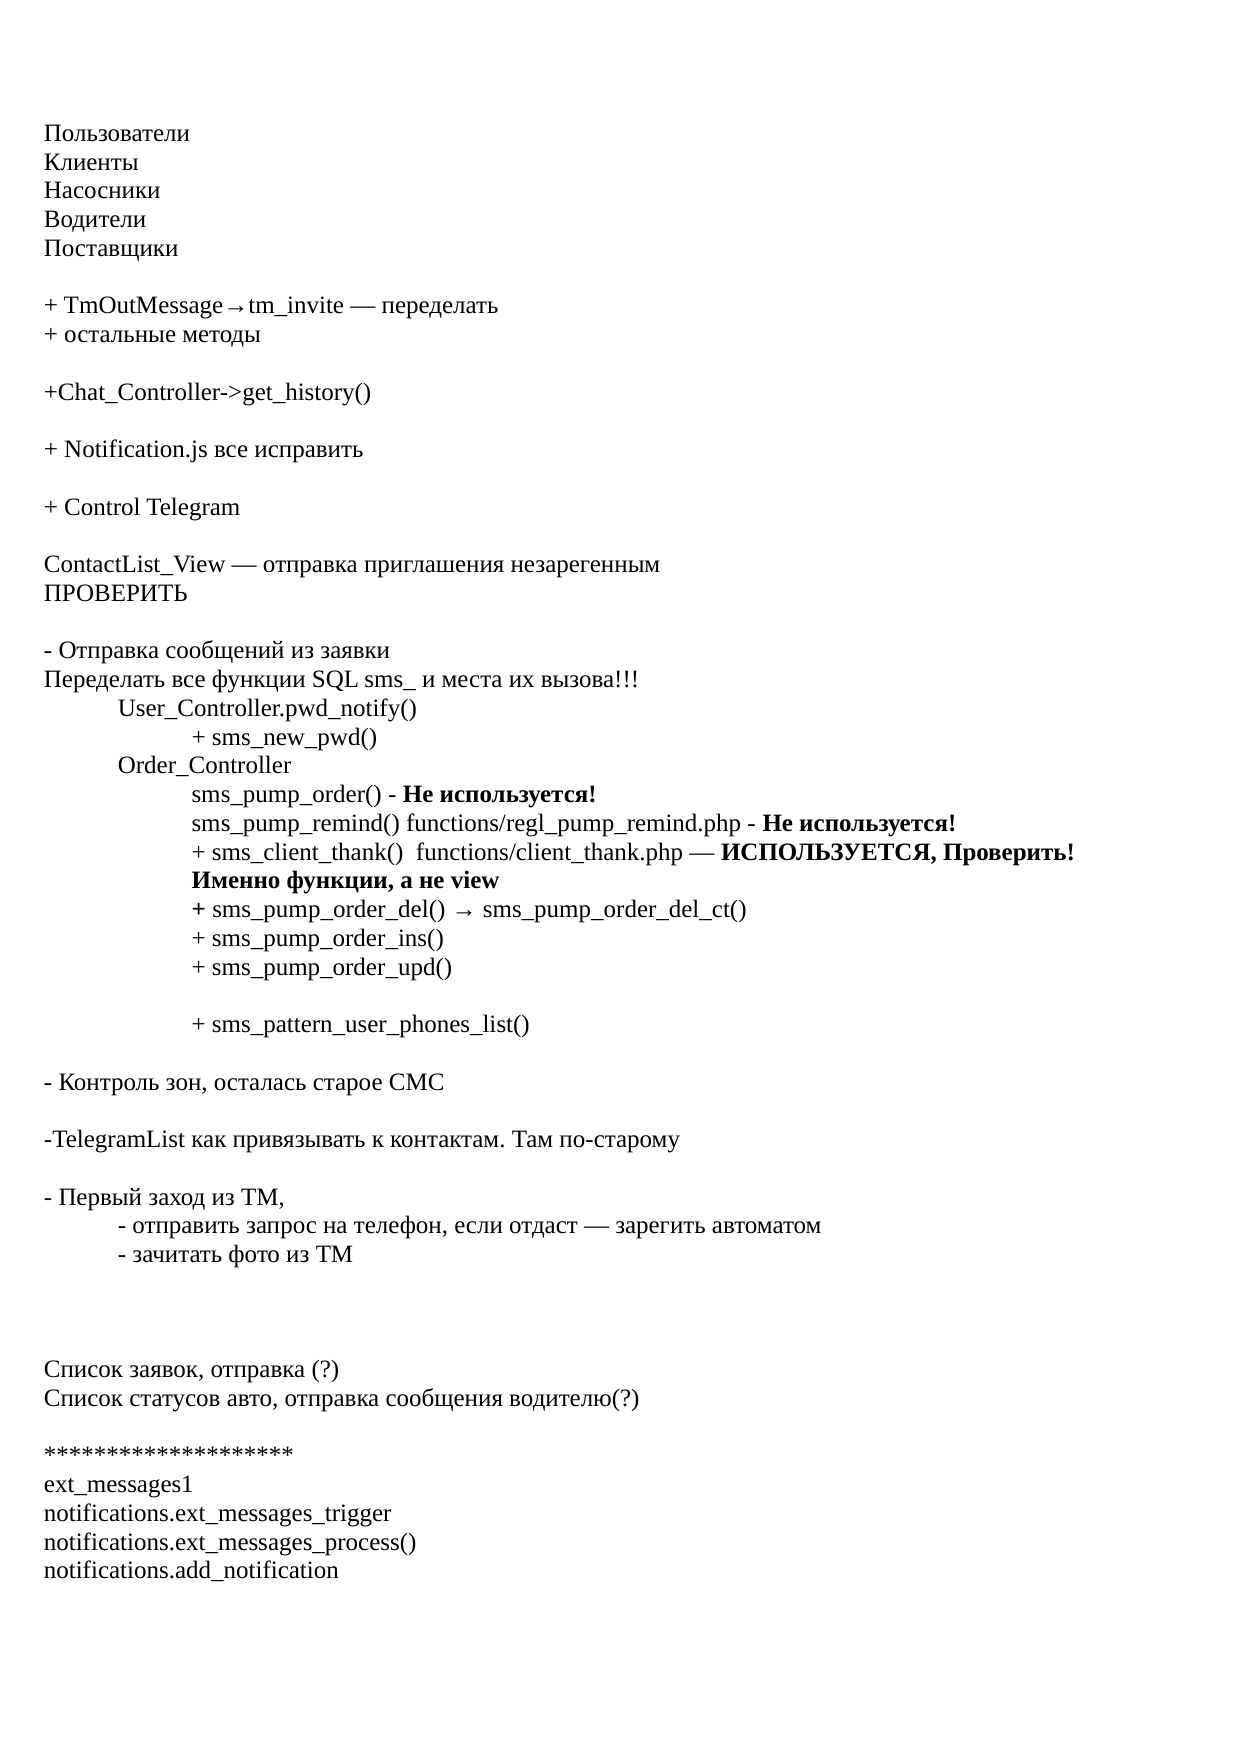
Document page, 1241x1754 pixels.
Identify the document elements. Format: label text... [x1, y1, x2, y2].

text + sms_new_pwd() [44, 722, 1204, 751]
text notifications.ext_messages_process() [44, 1527, 1204, 1556]
text + sms_pump_order_ins() [44, 923, 1204, 952]
text notifications.ext_messages_trigger [44, 1498, 1204, 1527]
text User_Controller.pwd_notify() [44, 693, 1204, 722]
text + sms_pump_order_upd() [44, 952, 1204, 981]
text Пользователи [44, 118, 1204, 147]
text Клиенты [44, 147, 1204, 176]
text Order_Controller [44, 751, 1204, 779]
text - Отправка сообщений из заявки [44, 636, 1204, 664]
text -TelegramList как привязывать к контактам. Там по-старому [44, 1124, 1204, 1153]
text +Chat_Controller->get_history() [44, 377, 1204, 406]
text - Первый заход из TM, [44, 1182, 1204, 1211]
text - отправить запрос на телефон, если отдаст — зарегить автоматом [44, 1211, 1204, 1239]
text + остальные методы [44, 319, 1204, 348]
text - зачитать фото из ТМ [44, 1239, 1204, 1268]
text Переделать все функции SQL sms_ и места их вызова!!! [44, 664, 1204, 693]
text + sms_client_thank() functions/client_thank.php — ИСПОЛЬЗУЕТСЯ, Проверить! [44, 837, 1204, 866]
text + Control Telegram [44, 492, 1204, 521]
text + Notification.js все исправить [44, 434, 1204, 463]
text ******************** [44, 1441, 1204, 1469]
text + sms_pattern_user_phones_list() [44, 1009, 1204, 1038]
text sms_pump_order() - Не используется! [44, 779, 1204, 808]
text ContactList_View — отправка приглашения незарегенным [44, 549, 1204, 578]
text Насосники [44, 176, 1204, 204]
text Именно функции, а не view [44, 866, 1204, 894]
text sms_pump_remind() functions/regl_pump_remind.php - Не используется! [44, 808, 1204, 837]
text Водители [44, 204, 1204, 233]
text ext_messages1 [44, 1469, 1204, 1498]
text Список статусов авто, отправка сообщения водителю(?) [44, 1383, 1204, 1412]
text - Контроль зон, осталась старое СМС [44, 1067, 1204, 1096]
text + sms_pump_order_del() → sms_pump_order_del_ct() [44, 894, 1204, 923]
text ПРОВЕРИТЬ [44, 578, 1204, 607]
text + TmOutMessage→tm_invite — переделать [44, 291, 1204, 319]
text Поставщики [44, 233, 1204, 262]
text notifications.add_notification [44, 1556, 1204, 1584]
text Список заявок, отправка (?) [44, 1354, 1204, 1383]
